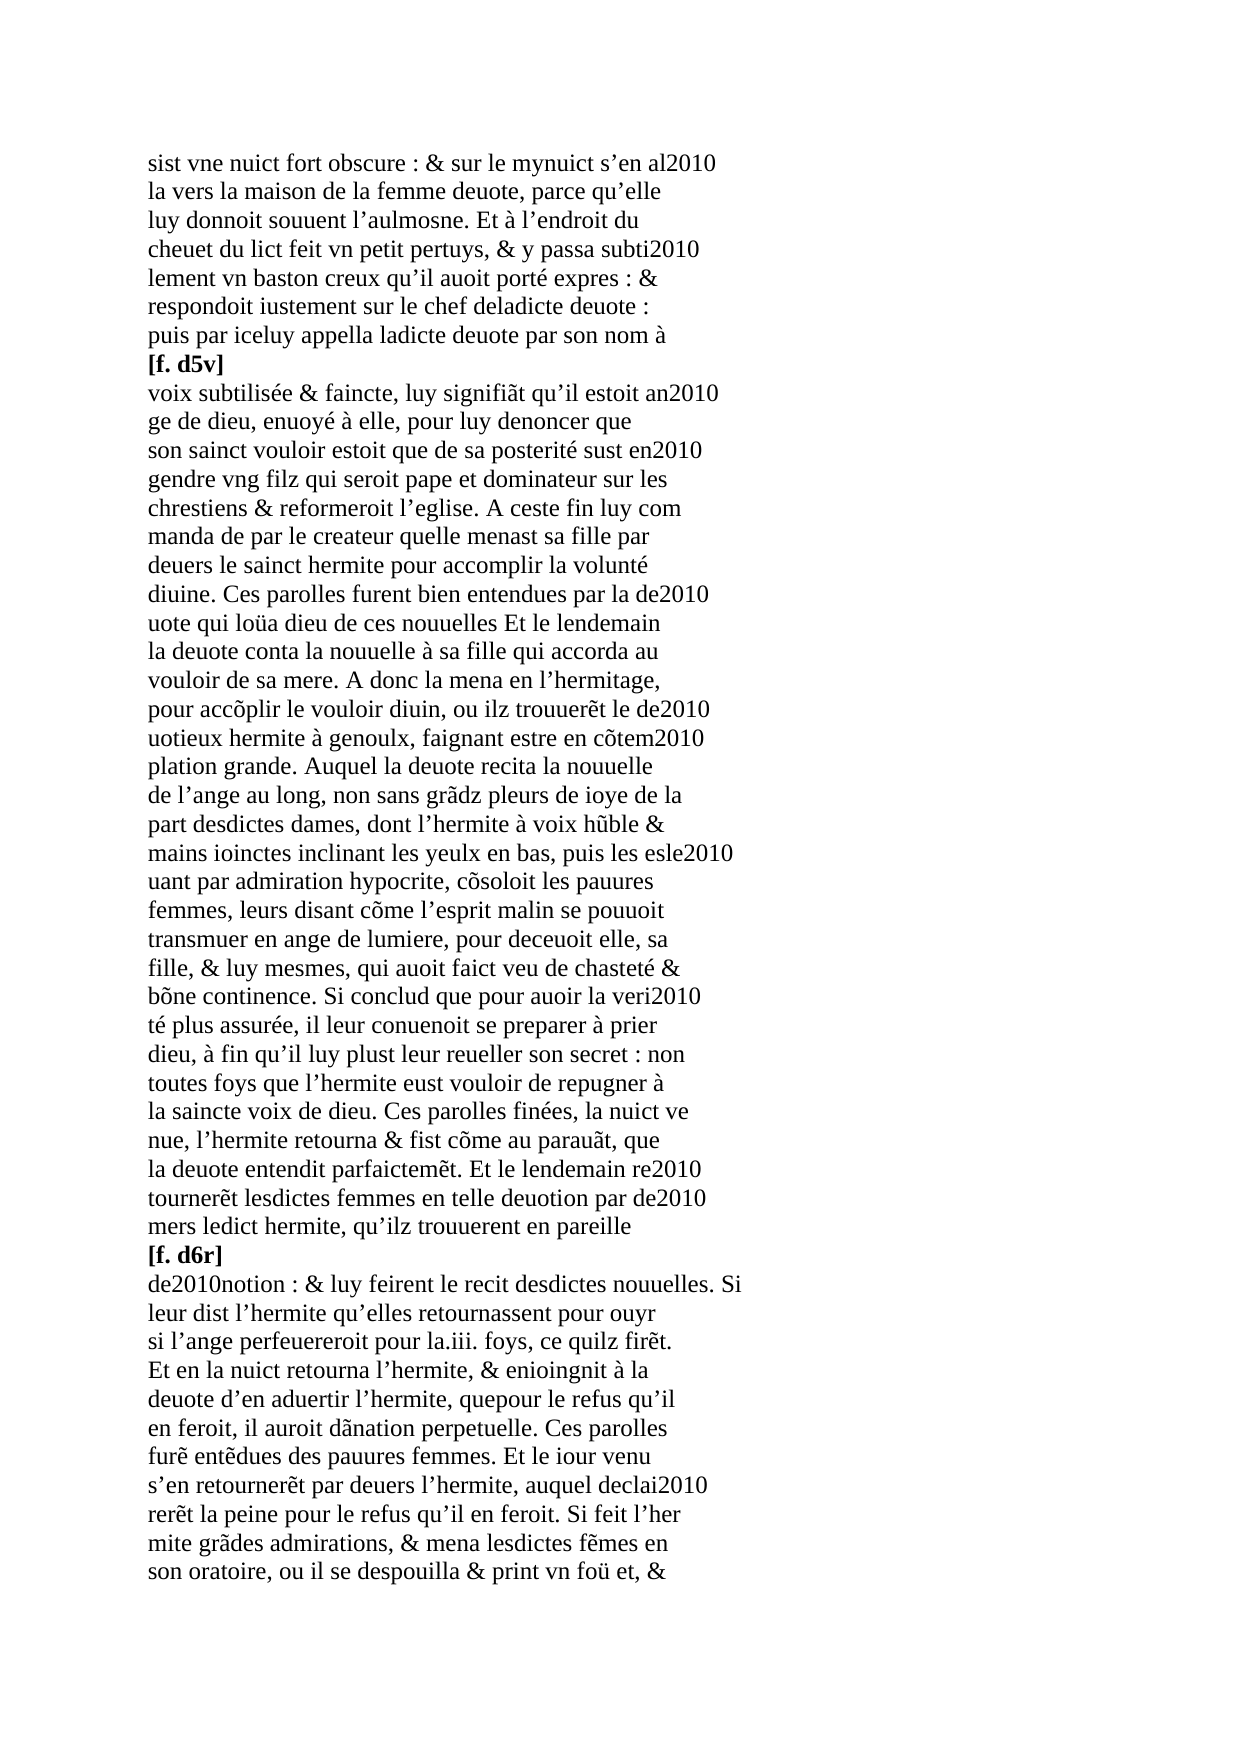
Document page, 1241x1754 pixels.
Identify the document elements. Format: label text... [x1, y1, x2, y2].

text sist vne nuict fort obscure : & sur le mynuict s’en al2010 la vers la maison de la femme deuote, parce qu’elle luy donnoit souuent l’aulmosne. Et à l’endroit du cheuet du lict feit vn petit pertuys, & y passa subti2010 lement vn baston creux qu’il auoit porté expres : & respondoit iustement sur le chef deladicte deuote : puis par iceluy appella ladicte deuote par son nom à [f. d5v] voix subtilisée & faincte, luy signifiãt qu’il estoit an2010 ge de dieu, enuoyé à elle, pour luy denoncer que son sainct vouloir estoit que de sa posterité sust en2010 gendre vng filz qui seroit pape et dominateur sur les chrestiens & reformeroit l’eglise. A ceste fin luy com manda de par le createur quelle menast sa fille par deuers le sainct hermite pour accomplir la volunté diuine. Ces parolles furent bien entendues par la de2010 uote qui loüa dieu de ces nouuelles Et le lendemain la deuote conta la nouuelle à sa fille qui accorda au vouloir de sa mere. A donc la mena en l’hermitage, pour accõplir le vouloir diuin, ou ilz trouuerẽt le de2010 uotieux hermite à genoulx, faignant estre en cõtem2010 plation grande. Auquel la deuote recita la nouuelle de l’ange au long, non sans grãdz pleurs de ioye de la part desdictes dames, dont l’hermite à voix hũble & mains ioinctes inclinant les yeulx en bas, puis les esle2010 uant par admiration hypocrite, cõsoloit les pauures femmes, leurs disant cõme l’esprit malin se pouuoit transmuer en ange de lumiere, pour deceuoit elle, sa fille, & luy mesmes, qui auoit faict veu de chasteté & bõne continence. Si conclud que pour auoir la veri2010 té plus assurée, il leur conuenoit se preparer à prier dieu, à fin qu’il luy plust leur reueller son secret : non toutes foys que l’hermite eust vouloir de repugner à la saincte voix de dieu. Ces parolles finées, la nuict ve nue, l’hermite retourna & fist cõme au parauãt, que la deuote entendit parfaictemẽt. Et le lendemain re2010 tournerẽt lesdictes femmes en telle deuotion par de2010 mers ledict hermite, qu’ilz trouuerent en pareille [f. d6r] de2010notion : & luy feirent le recit desdictes nouuelles. Si leur dist l’hermite qu’elles retournassent pour ouyr si l’ange perfeuereroit pour la.iii. foys, ce quilz firẽt. Et en la nuict retourna l’hermite, & enioingnit à la deuote d’en aduertir l’hermite, quepour le refus qu’il en feroit, il auroit dãnation perpetuelle. Ces parolles furẽ entẽdues des pauures femmes. Et le iour venu s’en retournerẽt par deuers l’hermite, auquel declai2010 rerẽt la peine pour le refus qu’il en feroit. Si feit l’her mite grãdes admirations, & mena lesdictes fẽmes en son oratoire, ou il se despouilla & print vn foü et, & [148, 148, 1093, 1585]
